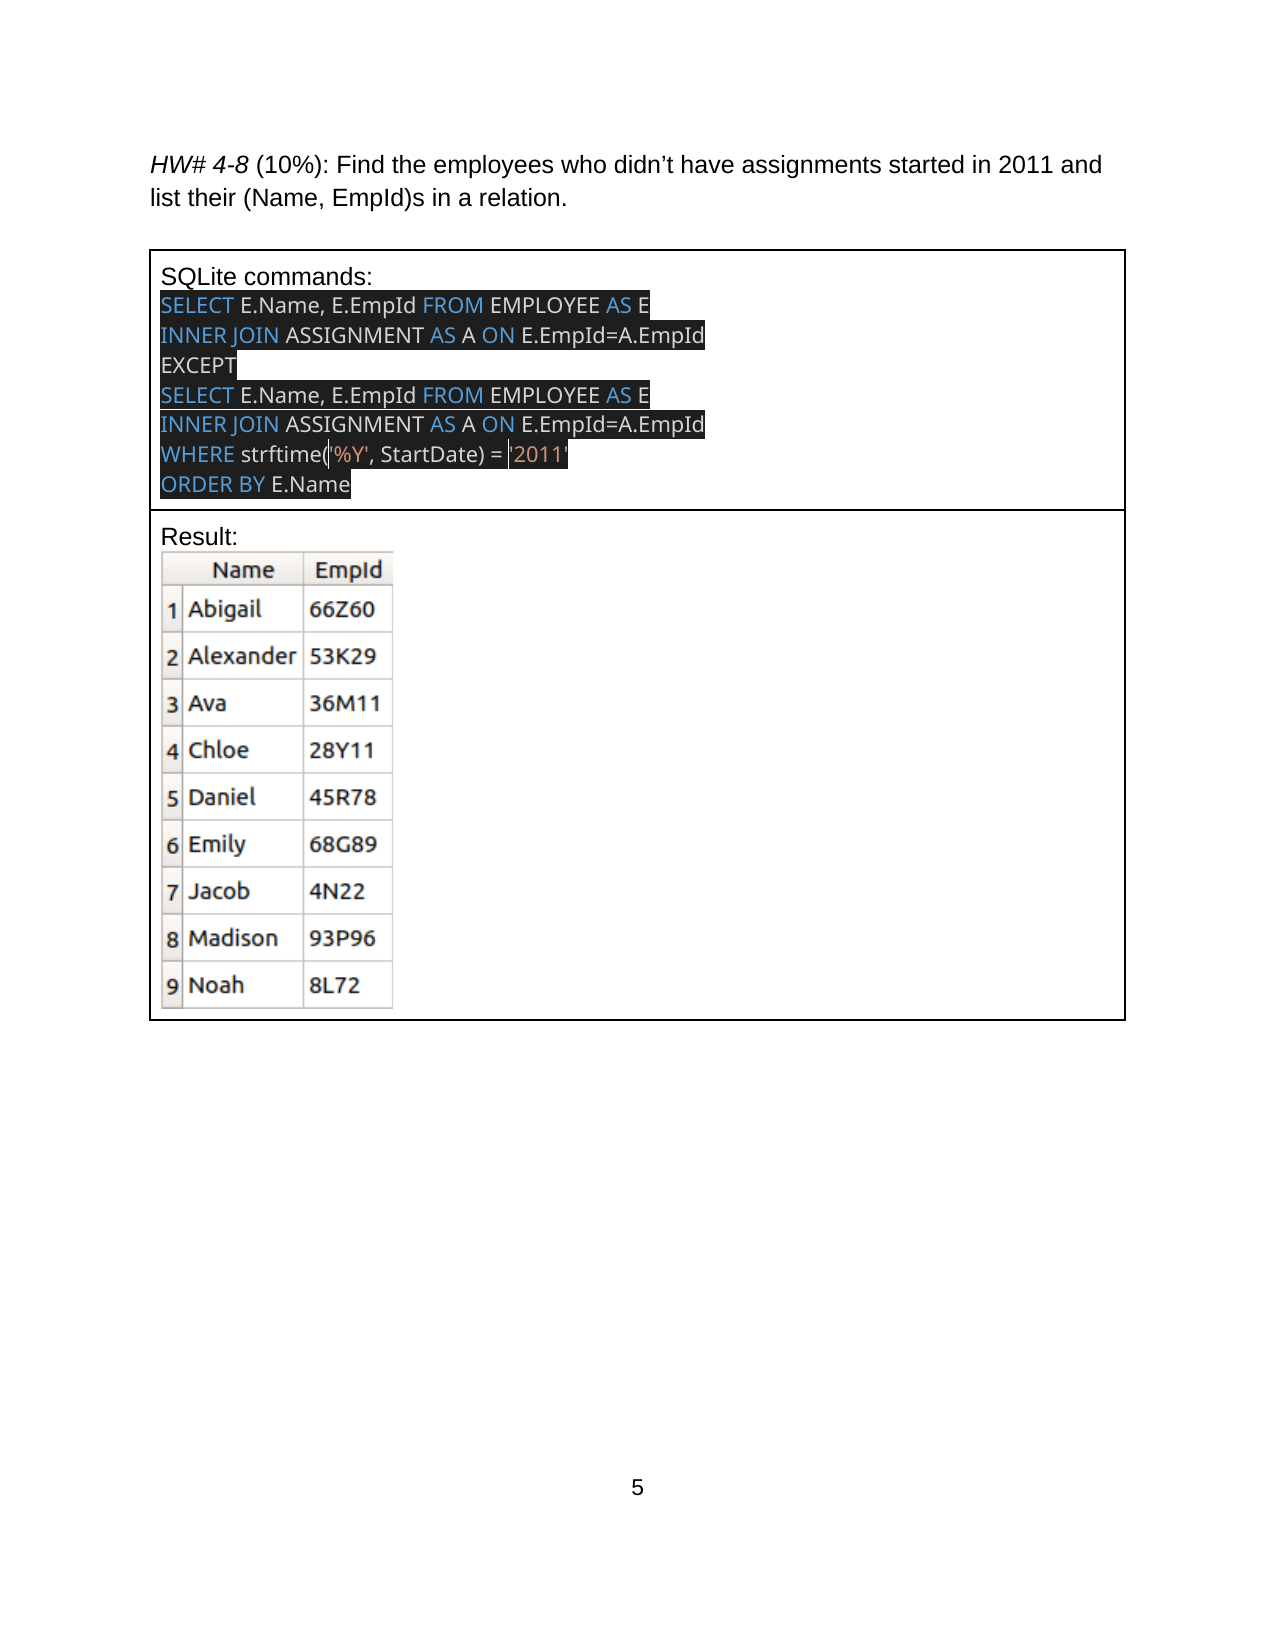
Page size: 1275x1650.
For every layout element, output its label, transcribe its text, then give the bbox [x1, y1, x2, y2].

text HW# 4-8 (10%): Find the employees who didn’t have assignments started in 2011 and list their (Name, EmpId)s in a relation. [150, 150, 1125, 212]
table_header SQLite commands: SELECT E.Name, E.EmpId FROM EMPLOYEE AS E INNER JOIN ASSIGNMENT AS A ON E.EmpId=A.EmpId EXCEPT SELECT E.Name, E.EmpId FROM EMPLOYEE AS E INNER JOIN ASSIGNMENT AS A ON E.EmpId=A.EmpId WHERE strftime('%Y', StartDate) = '2011' ORDER BY E.Name [151, 251, 1124, 509]
table_cell Result: [151, 511, 1124, 1019]
picture [160, 550, 394, 1009]
